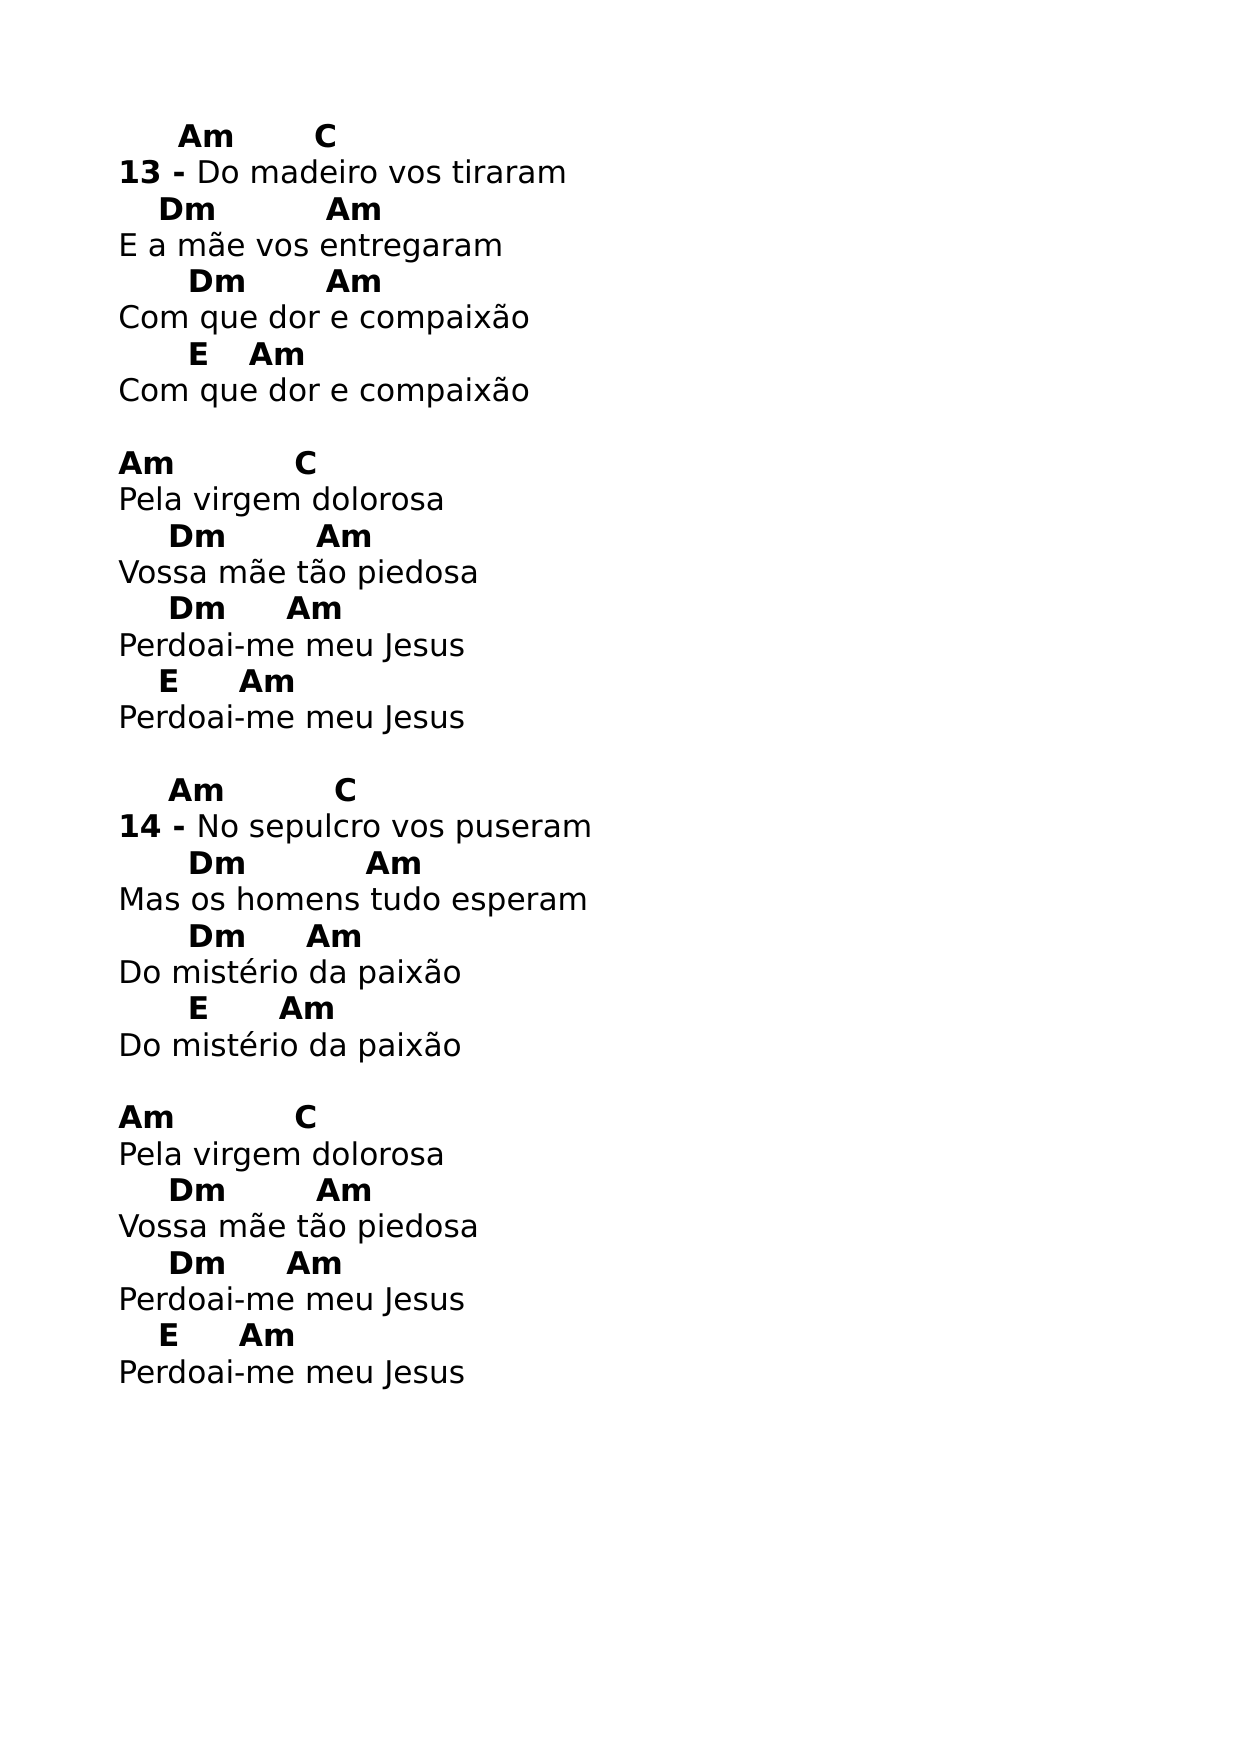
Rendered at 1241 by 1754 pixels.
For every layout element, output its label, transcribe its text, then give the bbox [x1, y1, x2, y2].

text E Am [118, 336, 1122, 373]
text Perdoai-me meu Jesus [118, 627, 1122, 663]
text Do mistério da paixão [118, 954, 1122, 991]
text Vossa mãe tão piedosa [118, 1209, 1122, 1245]
text Dm Am [118, 1172, 1122, 1209]
text Perdoai-me meu Jesus [118, 1354, 1122, 1391]
text E a mãe vos entregaram [118, 227, 1122, 263]
text Am C [118, 772, 1122, 809]
text Mas os homens tudo esperam [118, 882, 1122, 918]
text Am C [118, 1100, 1122, 1136]
text Dm Am [118, 1245, 1122, 1281]
text Com que dor e compaixão [118, 300, 1122, 336]
text Dm Am [118, 263, 1122, 300]
text Dm Am [118, 191, 1122, 227]
text Vossa mãe tão piedosa [118, 554, 1122, 591]
text E Am [118, 663, 1122, 700]
text Pela virgem dolorosa [118, 1136, 1122, 1172]
text Am C [118, 118, 1122, 154]
text Pela virgem dolorosa [118, 482, 1122, 518]
text E Am [118, 991, 1122, 1027]
text Am C [118, 445, 1122, 482]
text Dm Am [118, 591, 1122, 627]
text Dm Am [118, 918, 1122, 954]
text Perdoai-me meu Jesus [118, 700, 1122, 736]
text E Am [118, 1318, 1122, 1354]
text Dm Am [118, 845, 1122, 882]
text Com que dor e compaixão [118, 373, 1122, 409]
text Dm Am [118, 518, 1122, 554]
text Do mistério da paixão [118, 1027, 1122, 1063]
text Perdoai-me meu Jesus [118, 1281, 1122, 1318]
text 14 - No sepulcro vos puseram [118, 809, 1122, 845]
text 13 - Do madeiro vos tiraram [118, 154, 1122, 191]
